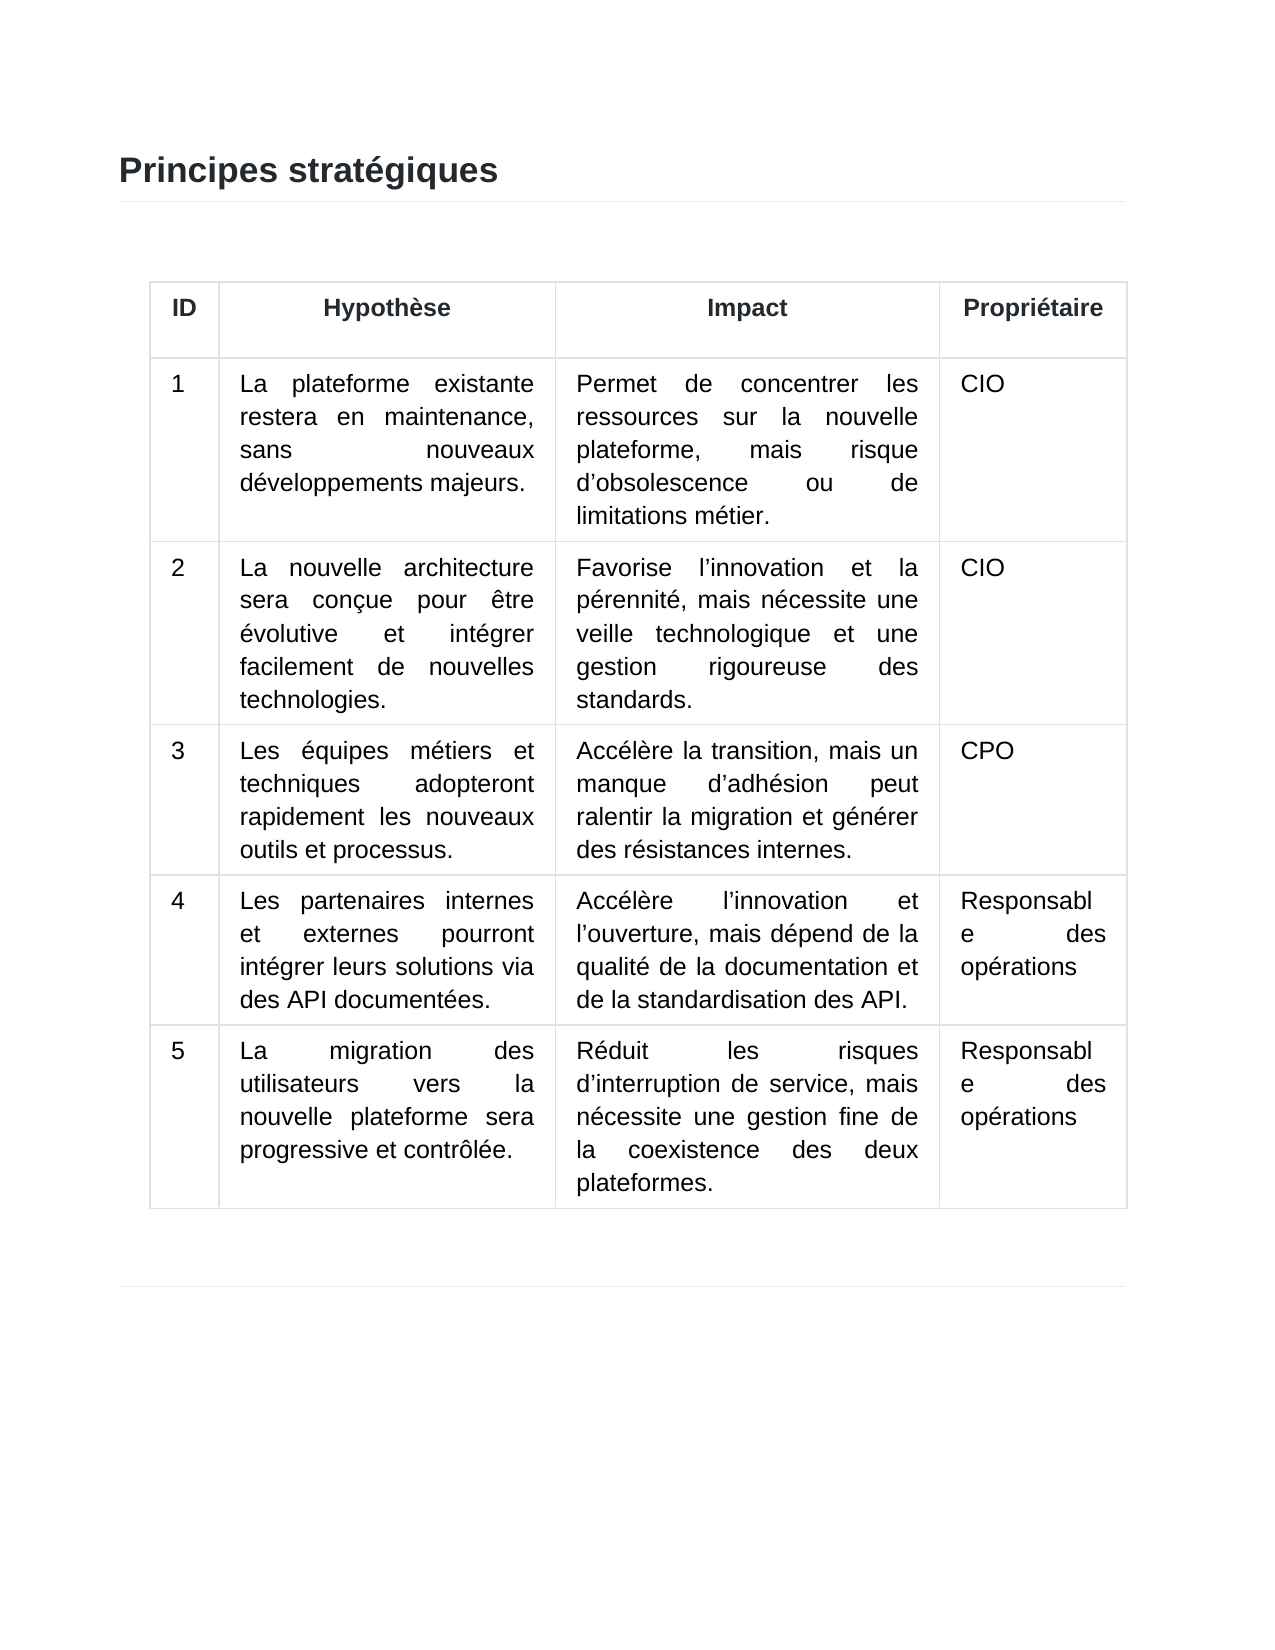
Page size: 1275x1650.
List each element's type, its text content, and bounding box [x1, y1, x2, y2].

table_cell La migration des utilisateurs vers la nouvelle plateforme sera progressive et contrôlée. [220, 1026, 555, 1207]
table_header Impact [556, 283, 939, 357]
subtitle Principes stratégiques [119, 150, 1125, 201]
table_cell Accélère l’innovation et l’ouverture, mais dépend de la qualité de la documentation et de la standardisation des API. [556, 876, 939, 1024]
table_cell 5 [151, 1026, 218, 1207]
table_cell La plateforme existante restera en maintenance, sans nouveaux développements majeurs. [220, 359, 555, 541]
table_cell Responsable des opérations [940, 1026, 1126, 1207]
table_cell 1 [151, 359, 218, 541]
table_cell Les équipes métiers et techniques adopteront rapidement les nouveaux outils et processus. [220, 725, 555, 874]
table_header Hypothèse [220, 283, 555, 357]
table_cell Réduit les risques d’interruption de service, mais nécessite une gestion fine de la coexistence des deux plateformes. [556, 1026, 939, 1207]
table_cell 4 [151, 876, 218, 1024]
table_cell CPO [940, 725, 1126, 874]
table_cell Permet de concentrer les ressources sur la nouvelle plateforme, mais risque d’obsolescence ou de limitations métier. [556, 359, 939, 541]
table_cell La nouvelle architecture sera conçue pour être évolutive et intégrer facilement de nouvelles technologies. [220, 542, 555, 724]
table_cell Accélère la transition, mais un manque d’adhésion peut ralentir la migration et générer des résistances internes. [556, 725, 939, 874]
table_cell Responsable des opérations [940, 876, 1126, 1024]
table_cell Les partenaires internes et externes pourront intégrer leurs solutions via des API documentées. [220, 876, 555, 1024]
table_cell CIO [940, 542, 1126, 724]
table_cell CIO [940, 359, 1126, 541]
table_cell 2 [151, 542, 218, 724]
table_cell Favorise l’innovation et la pérennité, mais nécessite une veille technologique et une gestion rigoureuse des standards. [556, 542, 939, 724]
table_cell 3 [151, 725, 218, 874]
table_header ID [151, 283, 218, 357]
table_header Propriétaire [940, 283, 1126, 357]
